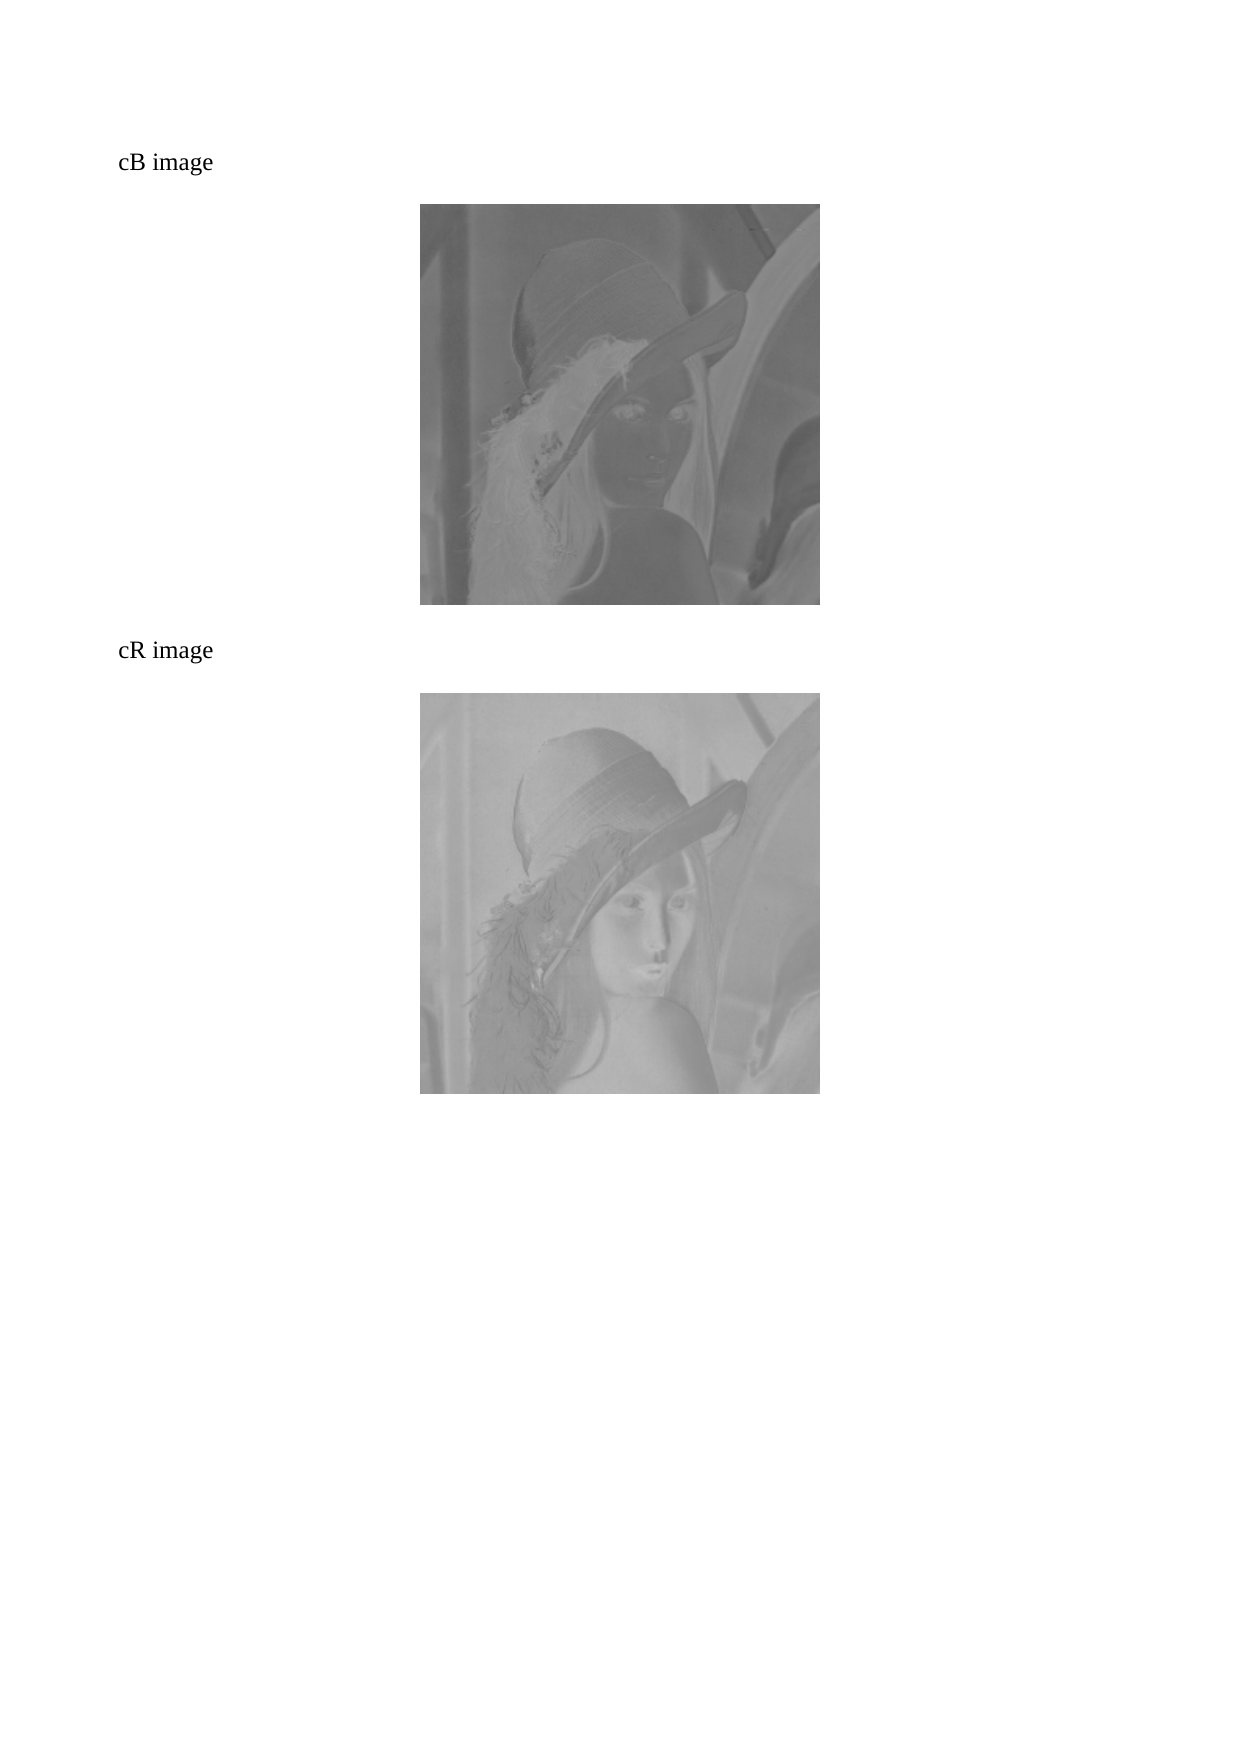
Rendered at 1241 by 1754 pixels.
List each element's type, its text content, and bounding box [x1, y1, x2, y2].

picture [420, 204, 820, 605]
text cR image [118, 636, 1122, 664]
text cB image [118, 147, 1122, 176]
picture [420, 693, 820, 1094]
